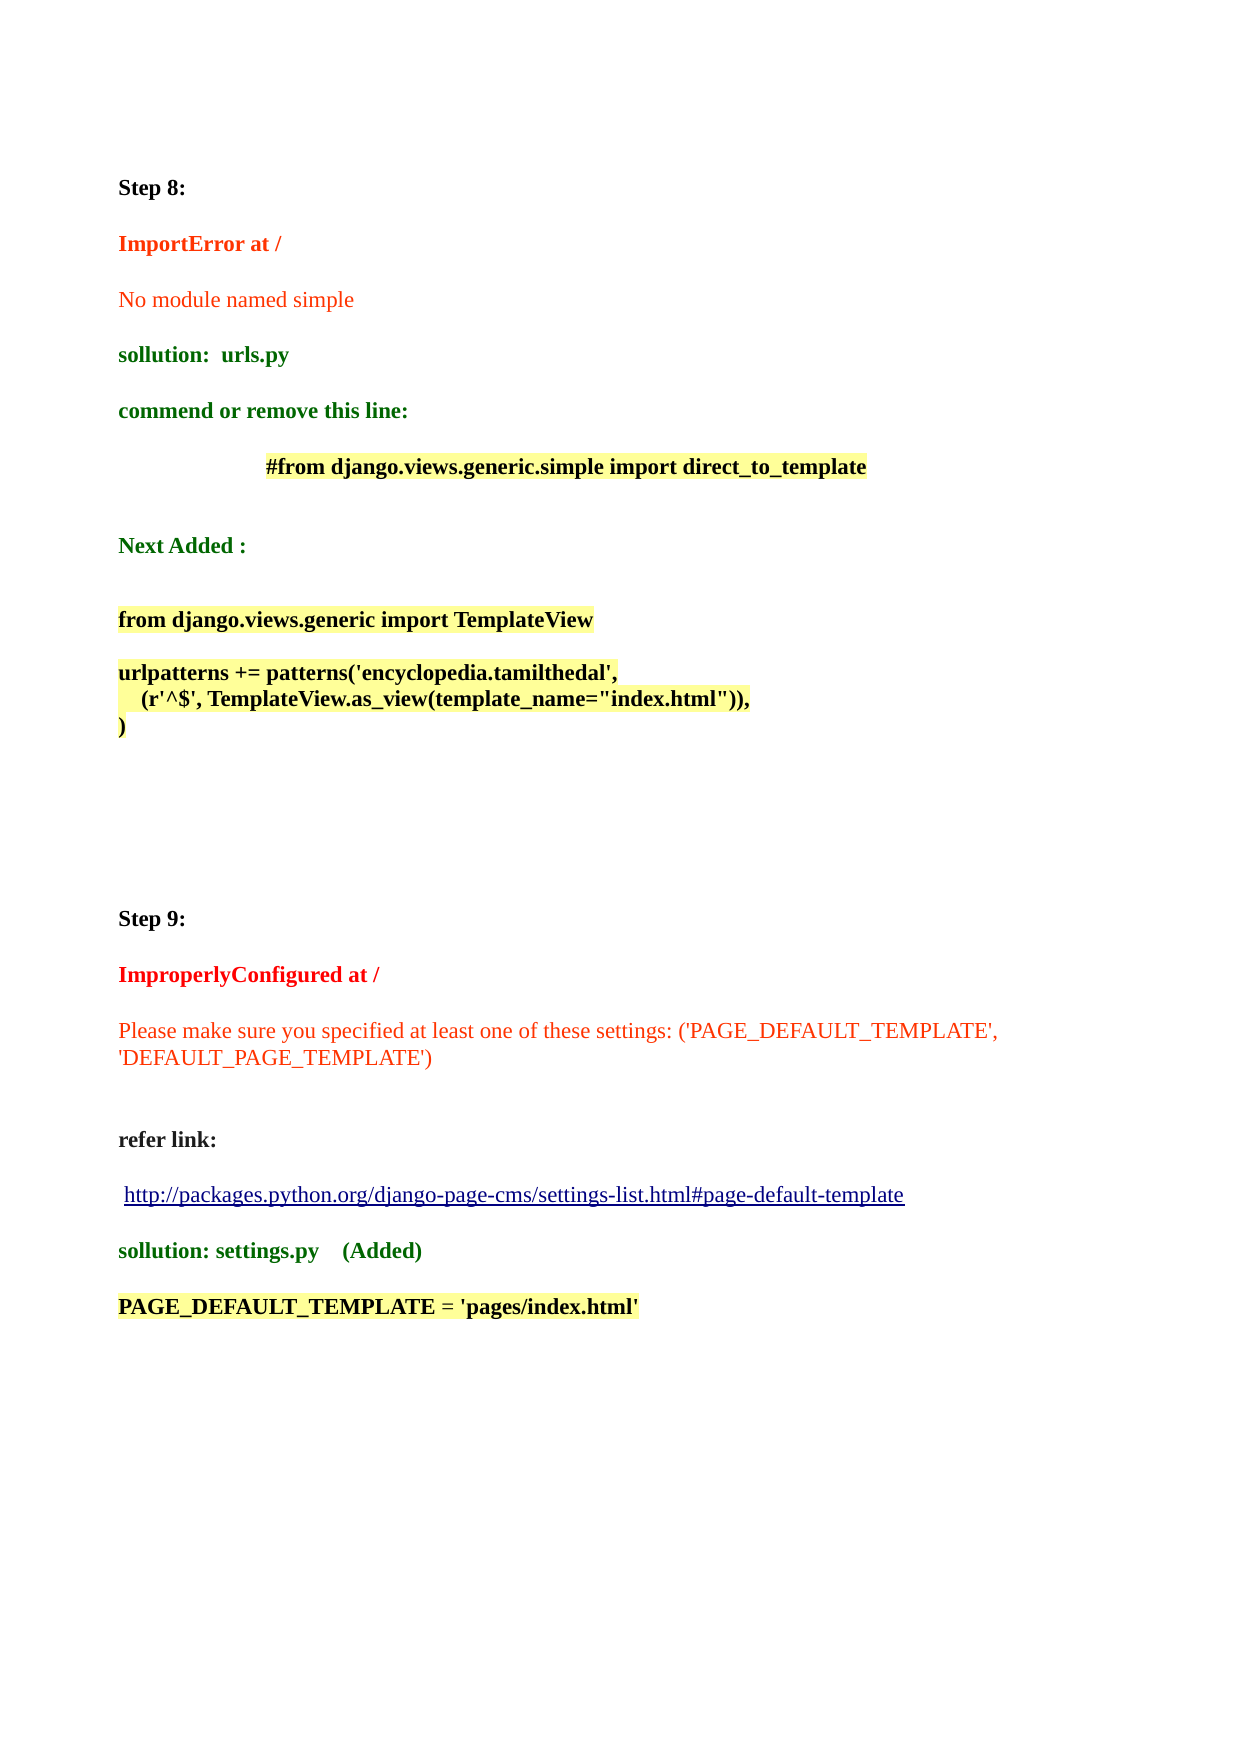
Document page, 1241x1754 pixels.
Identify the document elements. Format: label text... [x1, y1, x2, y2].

subtitle ImproperlyConfigured at / [118, 961, 1122, 988]
text urlpatterns += patterns('encyclopedia.tamilthedal', [118, 659, 1122, 685]
subtitle ImportError at / [118, 230, 1122, 256]
text http://packages.python.org/django-page-cms/settings-list.html#page-default-template [118, 1182, 1122, 1208]
text PAGE_DEFAULT_TEMPLATE = 'pages/index.html' [118, 1293, 1122, 1319]
text sollution: urls.py [118, 341, 1122, 368]
text sollution: settings.py (Added) [118, 1237, 1122, 1264]
text from django.views.generic import TemplateView [118, 606, 1122, 633]
text ) [118, 712, 1122, 738]
text Please make sure you specified at least one of these settings: ('PAGE_DEFAULT_TEMPLATE', 'DEFAULT_PAGE_TEMPLATE') [118, 1017, 1122, 1070]
text Next Added : [118, 533, 1122, 559]
text No module named simple [118, 286, 1122, 312]
text refer link: [118, 1126, 1122, 1152]
text commend or remove this line: [118, 397, 1122, 424]
text Step 9: [118, 906, 1122, 932]
text #from django.views.generic.simple import direct_to_template [118, 453, 1122, 479]
text (r'^$', TemplateView.as_view(template_name="index.html")), [118, 685, 1122, 712]
text Step 8: [118, 174, 1122, 200]
